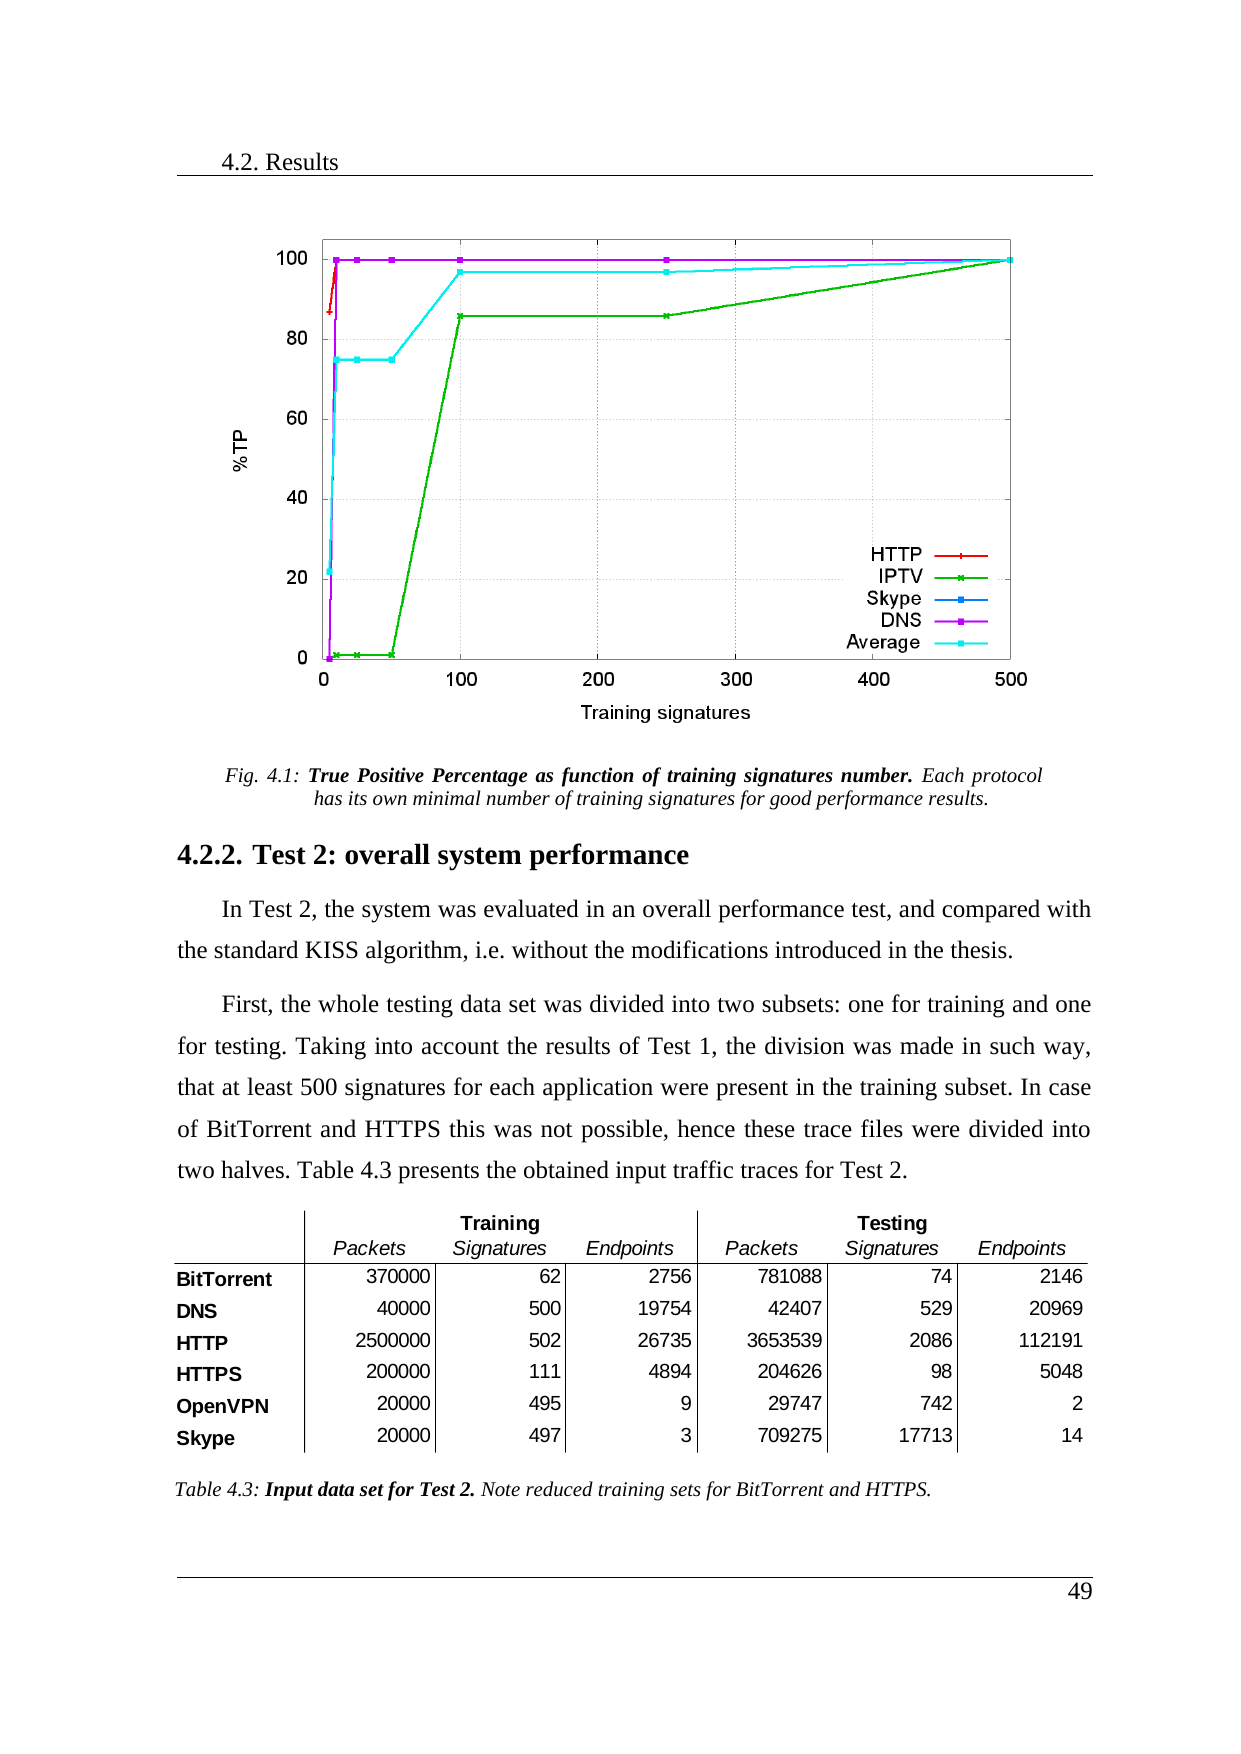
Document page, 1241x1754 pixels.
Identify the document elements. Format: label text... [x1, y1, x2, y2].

subtitle Test 2: overall system performance [177, 205, 1093, 870]
text Fig. 4.1: True Positive Percentage as function of training signatures number. Each protocol has its own minimal number of training signatures for good performance results. [225, 764, 1045, 810]
text In Test 2, the system was evaluated in an overall performance test, and compared with the standard KISS algorithm, i.e. without the modifications introduced in the thesis. [177, 895, 1093, 964]
picture [225, 216, 1045, 729]
text First, the whole testing data set was divided into two subsets: one for training and one for testing. Taking into account the results of Test 1, the division was made in such way, that at least 500 signatures for each application were present in the training subset. In case of BitTorrent and HTTPS this was not possible, hence these trace files were divided into two halves. Table 4.3 presents the obtained input traffic traces for Test 2. [177, 990, 1093, 1184]
text Table 4.3: Input data set for Test 2. Note reduced training sets for BitTorrent and HTTPS. [174, 1478, 1096, 1501]
